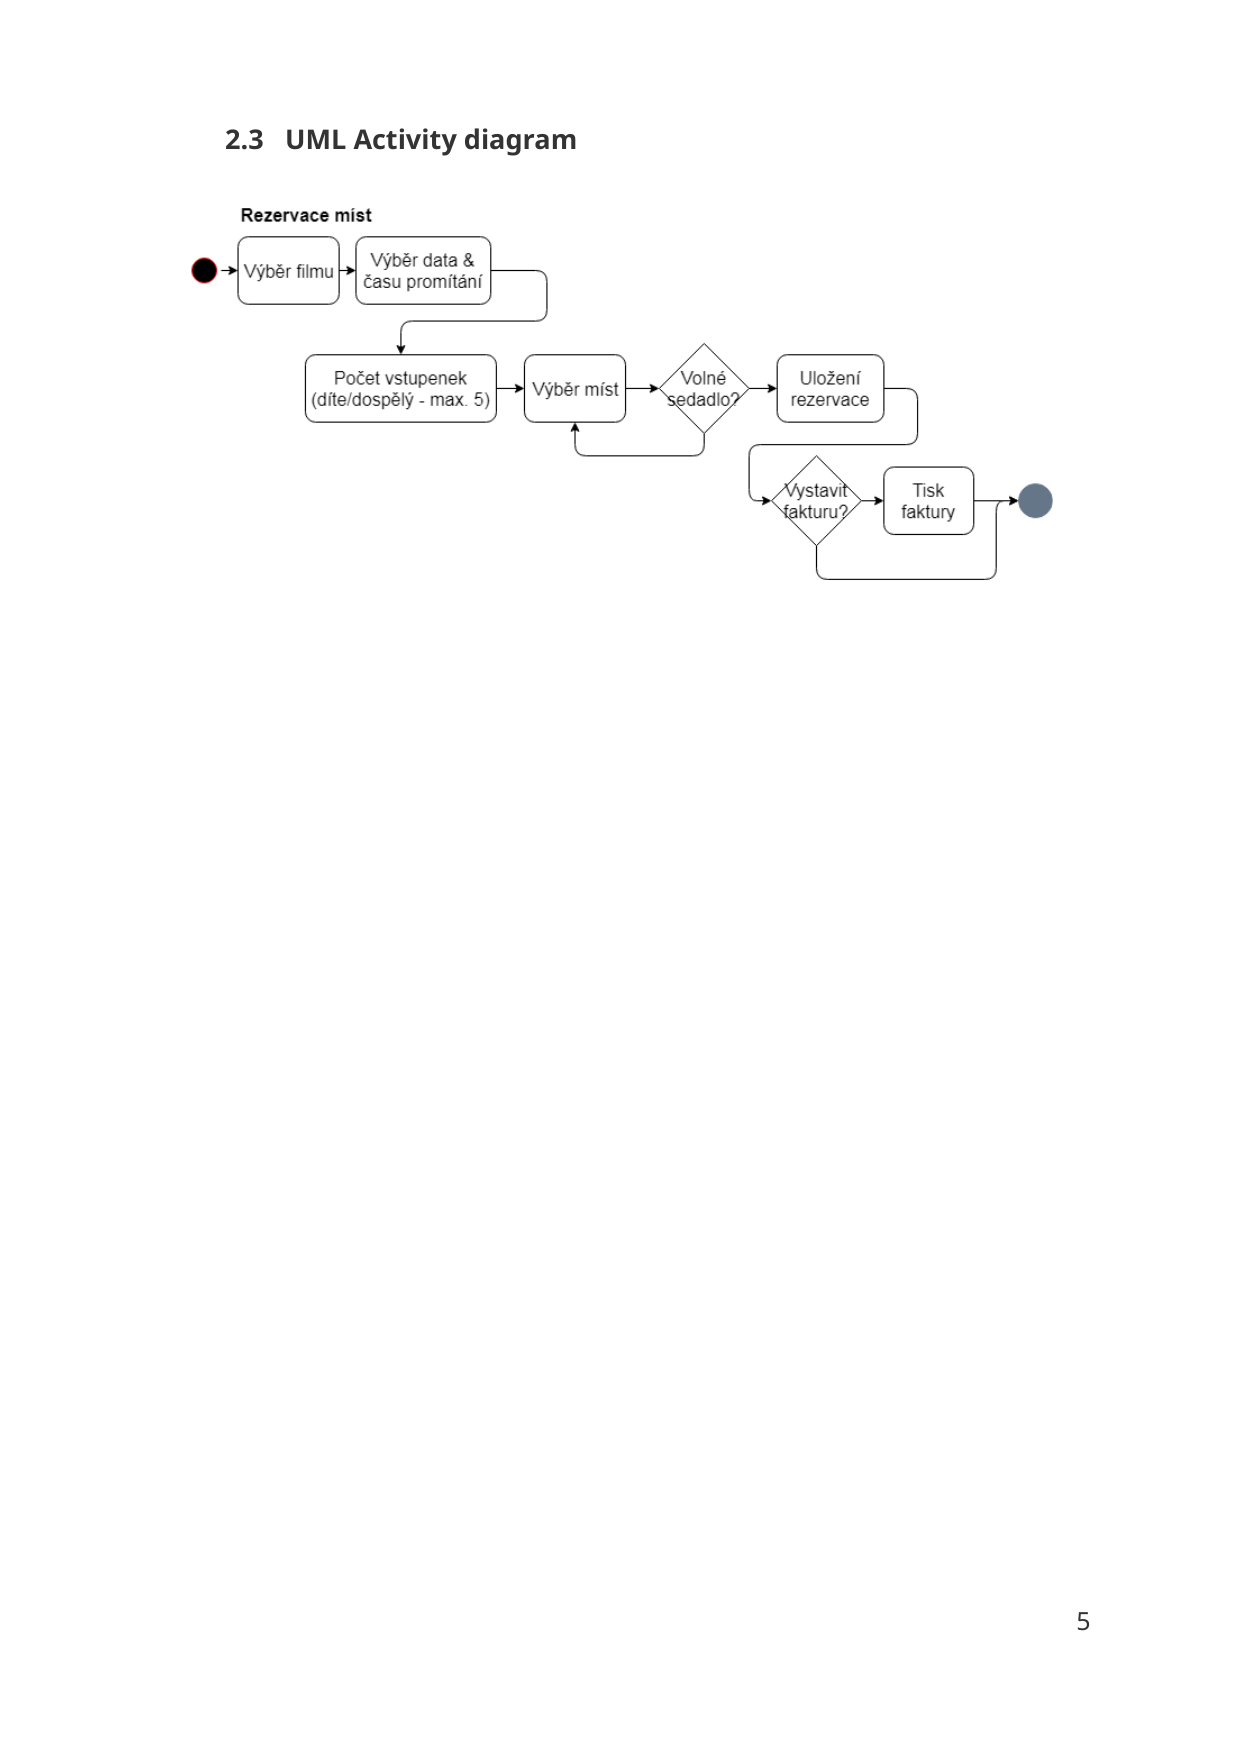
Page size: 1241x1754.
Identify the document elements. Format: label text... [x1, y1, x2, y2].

subtitle UML Activity diagram [225, 121, 1090, 158]
